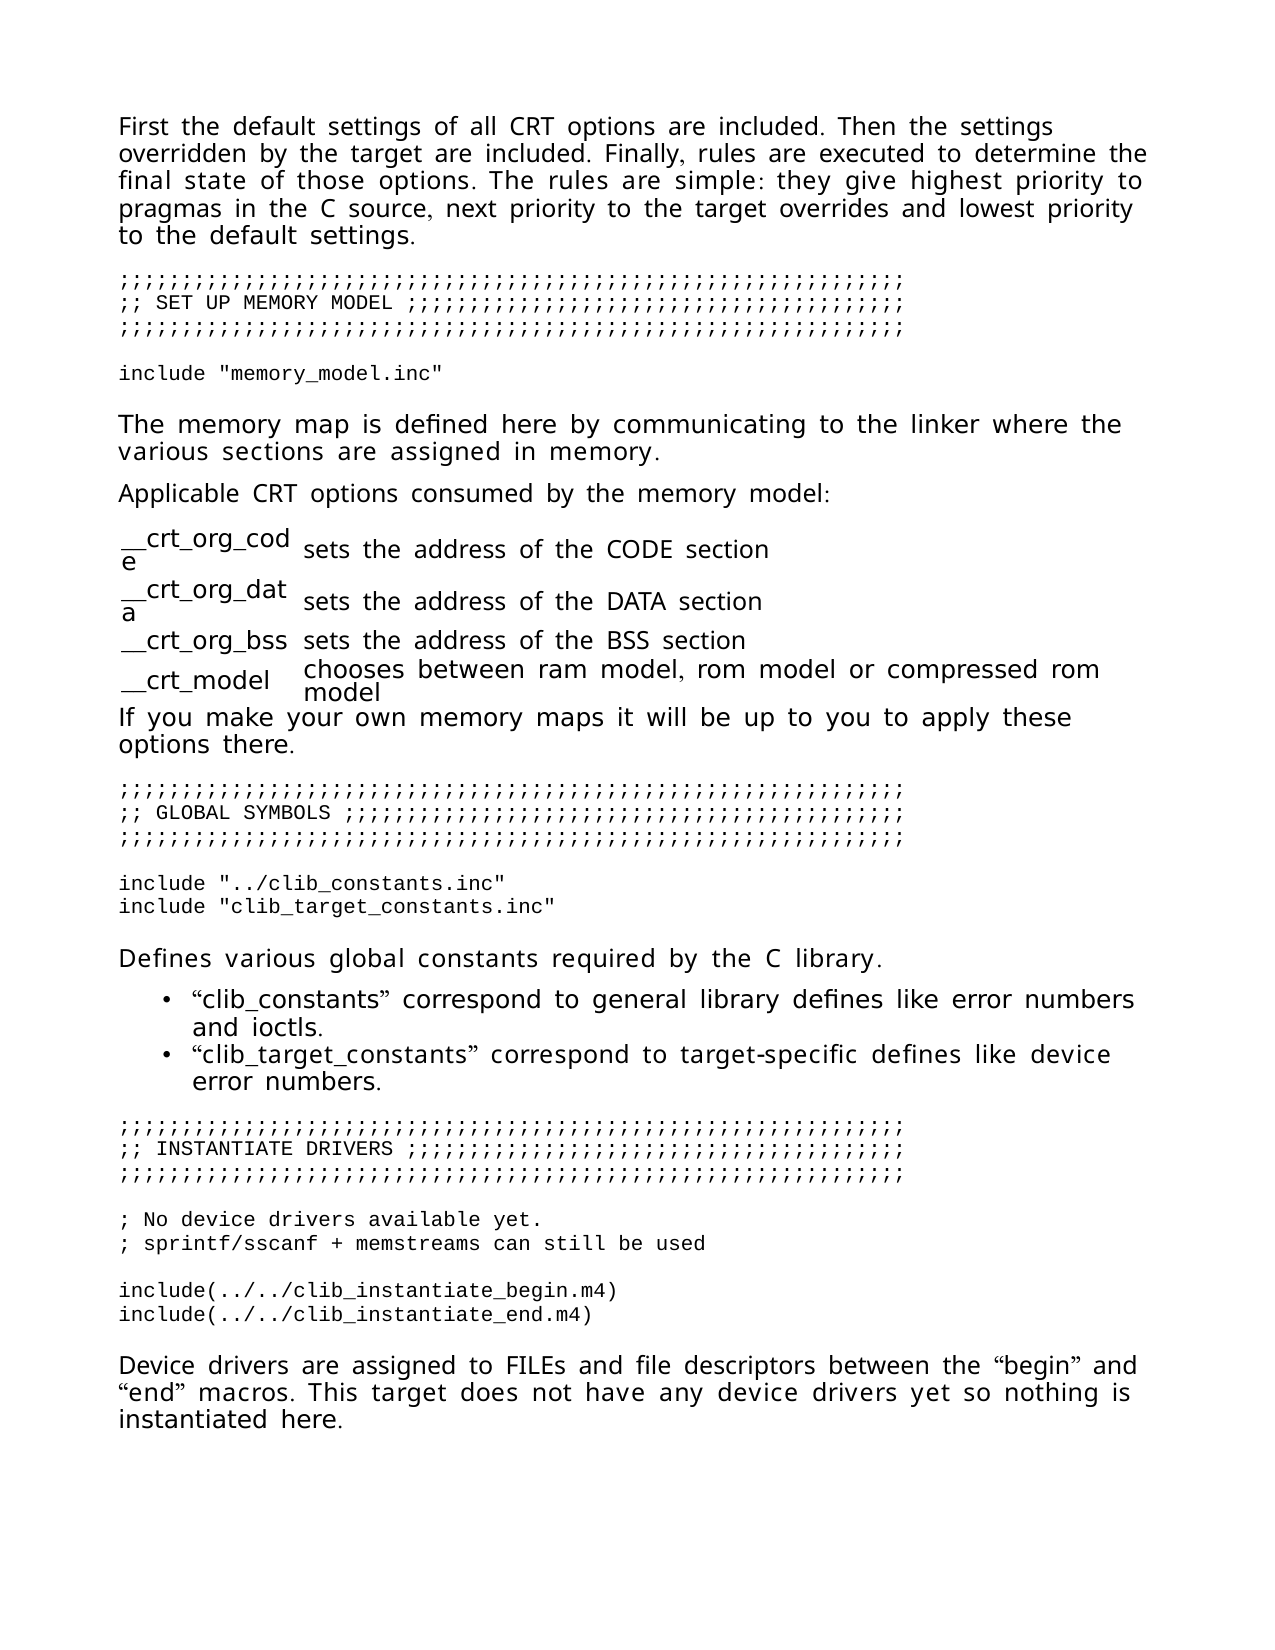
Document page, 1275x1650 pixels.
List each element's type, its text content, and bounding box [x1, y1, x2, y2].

text ; sprintf/sscanf + memstreams can still be used [118, 1233, 1157, 1257]
text include(../../clib_instantiate_begin.m4) [118, 1280, 1157, 1304]
text ;;;;;;;;;;;;;;;;;;;;;;;;;;;;;;;;;;;;;;;;;;;;;;;;;;;;;;;;;;;;;;; [118, 1115, 1157, 1138]
table_header __crt_org_code [118, 527, 300, 578]
text include "../clib_constants.inc" [118, 873, 1157, 897]
text ;;;;;;;;;;;;;;;;;;;;;;;;;;;;;;;;;;;;;;;;;;;;;;;;;;;;;;;;;;;;;;; [118, 826, 1157, 849]
text ;;;;;;;;;;;;;;;;;;;;;;;;;;;;;;;;;;;;;;;;;;;;;;;;;;;;;;;;;;;;;;; [118, 316, 1157, 339]
table_cell chooses between ram model, rom model or compressed rom model [300, 658, 1117, 709]
table_cell __crt_org_data [118, 578, 300, 629]
list “clib_target_constants” correspond to target-specific defines like device error numbers. [162, 1046, 1157, 1096]
text ; No device drivers available yet. [118, 1209, 1157, 1233]
text ;; GLOBAL SYMBOLS ;;;;;;;;;;;;;;;;;;;;;;;;;;;;;;;;;;;;;;;;;;;;; [118, 802, 1157, 826]
text Applicable CRT options consumed by the memory model: [118, 485, 1157, 508]
text Device drivers are assigned to FILEs and file descriptors between the “begin” and “end” macros. This target does not have any device drivers yet so nothing is instantiated here. [118, 1357, 1157, 1434]
text include(../../clib_instantiate_end.m4) [118, 1304, 1157, 1328]
table_cell __crt_model [118, 658, 300, 709]
table_cell __crt_org_bss [118, 630, 300, 658]
text include "memory_model.inc" [118, 363, 1157, 387]
text ;; SET UP MEMORY MODEL ;;;;;;;;;;;;;;;;;;;;;;;;;;;;;;;;;;;;;;;; [118, 292, 1157, 316]
text If you make your own memory maps it will be up to you to apply these options there. [118, 709, 1157, 759]
text The memory map is defined here by communicating to the linker where the various sections are assigned in memory. [118, 416, 1157, 466]
text ;; INSTANTIATE DRIVERS ;;;;;;;;;;;;;;;;;;;;;;;;;;;;;;;;;;;;;;;; [118, 1138, 1157, 1162]
text First the default settings of all CRT options are included. Then the settings overridden by the target are included. Finally, rules are executed to determine the final state of those options. The rules are simple: they give highest priority to pragmas in the C source, next priority to the target overrides and lowest priority to the default settings. [118, 118, 1157, 249]
text include "clib_target_constants.inc" [118, 897, 1157, 920]
text ;;;;;;;;;;;;;;;;;;;;;;;;;;;;;;;;;;;;;;;;;;;;;;;;;;;;;;;;;;;;;;; [118, 269, 1157, 292]
text Defines various global constants required by the C library. [118, 950, 1157, 972]
table_header sets the address of the CODE section [300, 527, 1117, 578]
text ;;;;;;;;;;;;;;;;;;;;;;;;;;;;;;;;;;;;;;;;;;;;;;;;;;;;;;;;;;;;;;; [118, 778, 1157, 802]
table_cell sets the address of the DATA section [300, 578, 1117, 629]
text ;;;;;;;;;;;;;;;;;;;;;;;;;;;;;;;;;;;;;;;;;;;;;;;;;;;;;;;;;;;;;;; [118, 1162, 1157, 1186]
table_cell sets the address of the BSS section [300, 630, 1117, 658]
list “clib_constants” correspond to general library defines like error numbers and ioctls. [162, 991, 1157, 1041]
